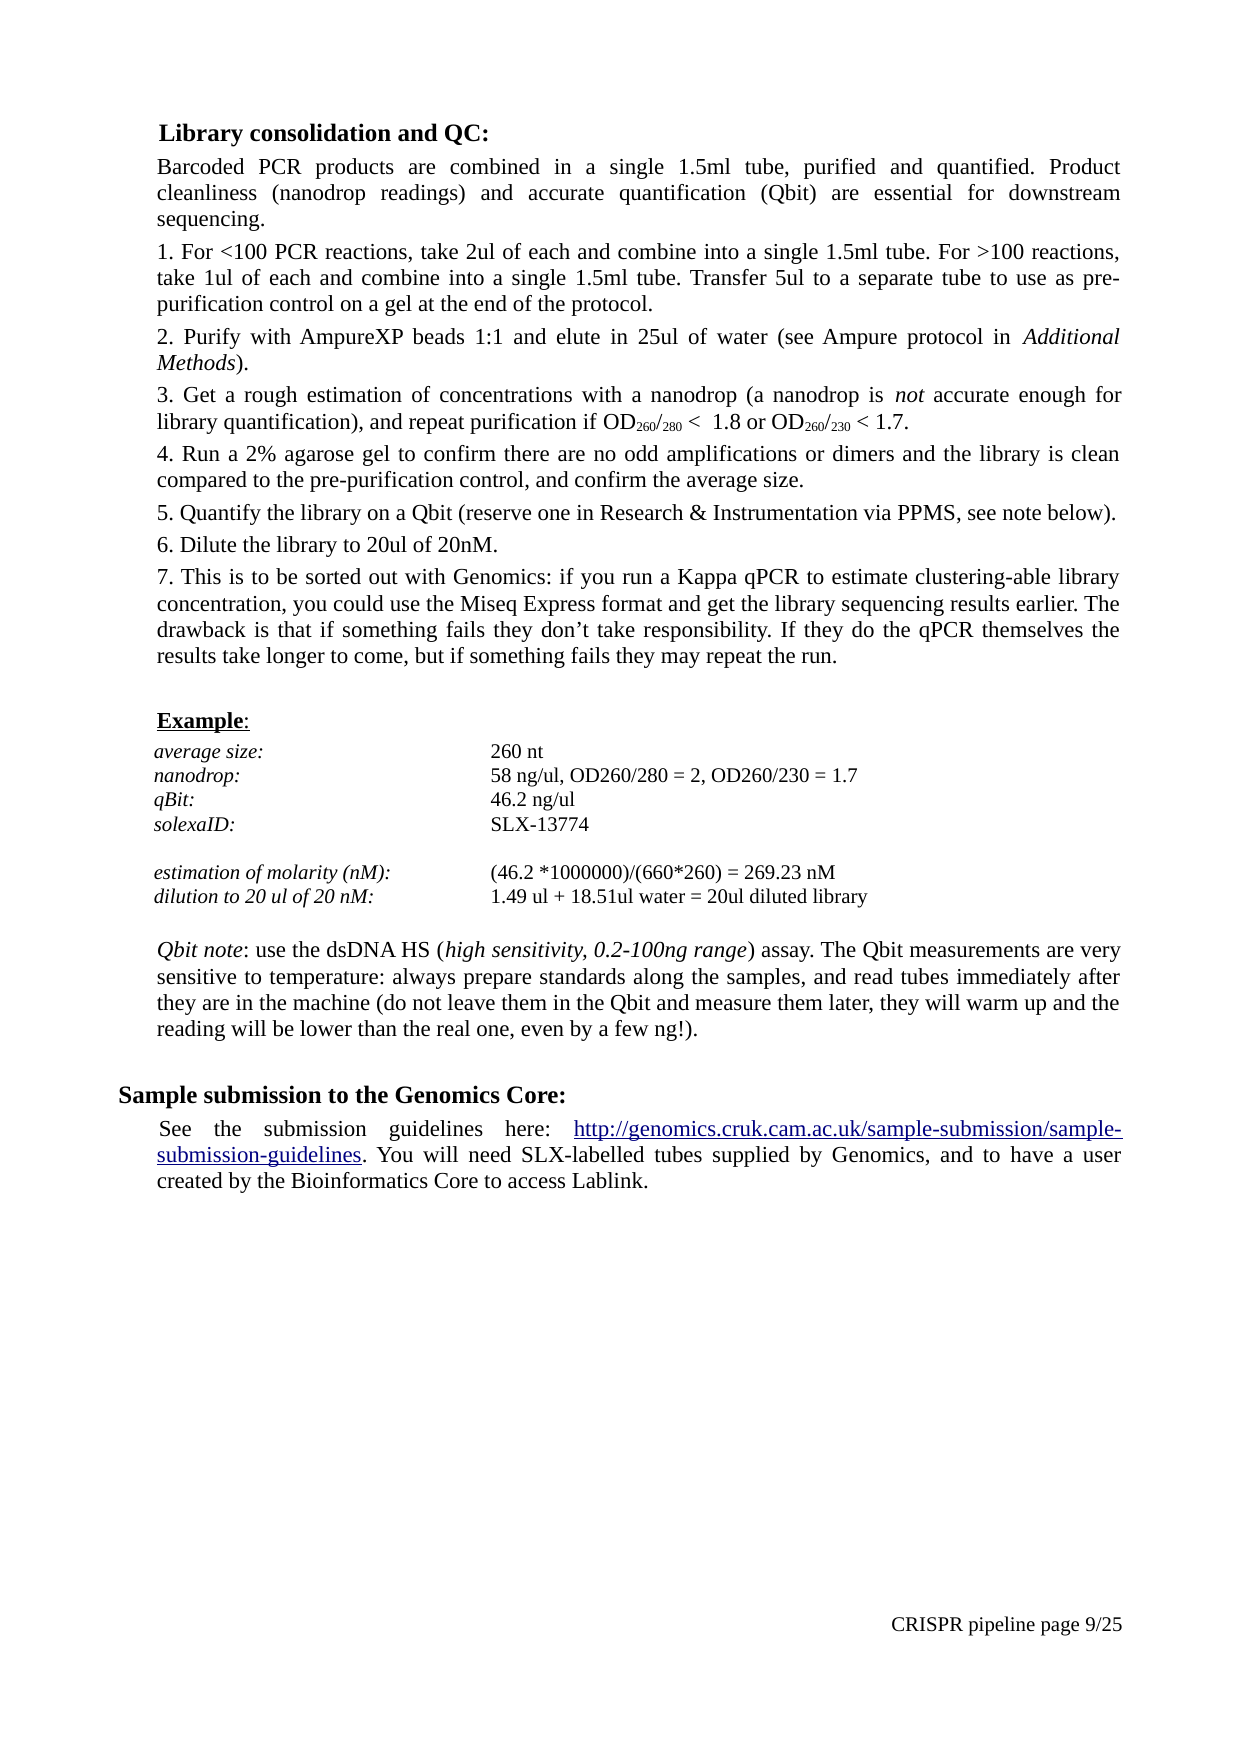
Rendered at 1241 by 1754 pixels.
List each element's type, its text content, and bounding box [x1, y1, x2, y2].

table_cell dilution to 20 ul of 20 nM: [118, 884, 455, 908]
text 3. Get a rough estimation of concentrations with a nanodrop (a nanodrop is not accurate enough for library quantification), and repeat purification if OD260/280 < 1.8 or OD260/230 < 1.7. [157, 381, 1122, 434]
text 2. Purify with AmpureXP beads 1:1 and elute in 25ul of water (see Ampure protocol in Additional Methods). [157, 323, 1122, 376]
text See the submission guidelines here: http://genomics.cruk.cam.ac.uk/sample-submission/sample-submission-guidelines. You will need SLX-labelled tubes supplied by Genomics, and to have a user created by the Bioinformatics Core to access Lablink. [157, 1115, 1122, 1194]
text 5. Quantify the library on a Qbit (reserve one in Research & Instrumentation via PPMS, see note below). [157, 499, 1122, 525]
table_cell [455, 836, 1123, 859]
title Library consolidation and QC: [118, 118, 1122, 147]
table_cell nanodrop: [118, 763, 455, 787]
text 7. This is to be sorted out with Genomics: if you run a Kappa qPCR to estimate clustering-able library concentration, you could use the Miseq Express format and get the library sequencing results earlier. The drawback is that if something fails they don’t take responsibility. If they do the qPCR themselves the results take longer to come, but if something fails they may repeat the run. [157, 563, 1122, 669]
table_cell 46.2 ng/ul [455, 788, 1123, 811]
text 1. For <100 PCR reactions, take 2ul of each and combine into a single 1.5ml tube. For >100 reactions, take 1ul of each and combine into a single 1.5ml tube. Transfer 5ul to a separate tube to use as pre-purification control on a gel at the end of the protocol. [157, 238, 1122, 317]
text Barcoded PCR products are combined in a single 1.5ml tube, purified and quantified. Product cleanliness (nanodrop readings) and accurate quantification (Qbit) are essential for downstream sequencing. [157, 153, 1122, 232]
table_header 260 nt [455, 739, 1123, 763]
table_cell 58 ng/ul, OD260/280 = 2, OD260/230 = 1.7 [455, 763, 1123, 787]
text 6. Dilute the library to 20ul of 20nM. [157, 531, 1122, 557]
table_cell estimation of molarity (nM): [118, 860, 455, 884]
text 4. Run a 2% agarose gel to confirm there are no odd amplifications or dimers and the library is clean compared to the pre-purification control, and confirm the average size. [157, 440, 1122, 493]
text Qbit note: use the dsDNA HS (high sensitivity, 0.2-100ng range) assay. The Qbit measurements are very sensitive to temperature: always prepare standards along the samples, and read tubes immediately after they are in the machine (do not leave them in the Qbit and measure them later, they will warm up and the reading will be lower than the real one, even by a few ng!). [157, 936, 1122, 1042]
table_cell solexaID: [118, 811, 455, 836]
table_cell SLX-13774 [455, 811, 1123, 836]
title Sample submission to the Genomics Core: [118, 1080, 1122, 1109]
title Example: [157, 707, 1122, 733]
table_cell (46.2 *1000000)/(660*260) = 269.23 nM [455, 860, 1123, 884]
table_cell 1.49 ul + 18.51ul water = 20ul diluted library [455, 884, 1123, 908]
table_cell [118, 836, 455, 859]
table_header average size: [118, 739, 455, 763]
table_cell qBit: [118, 788, 455, 811]
